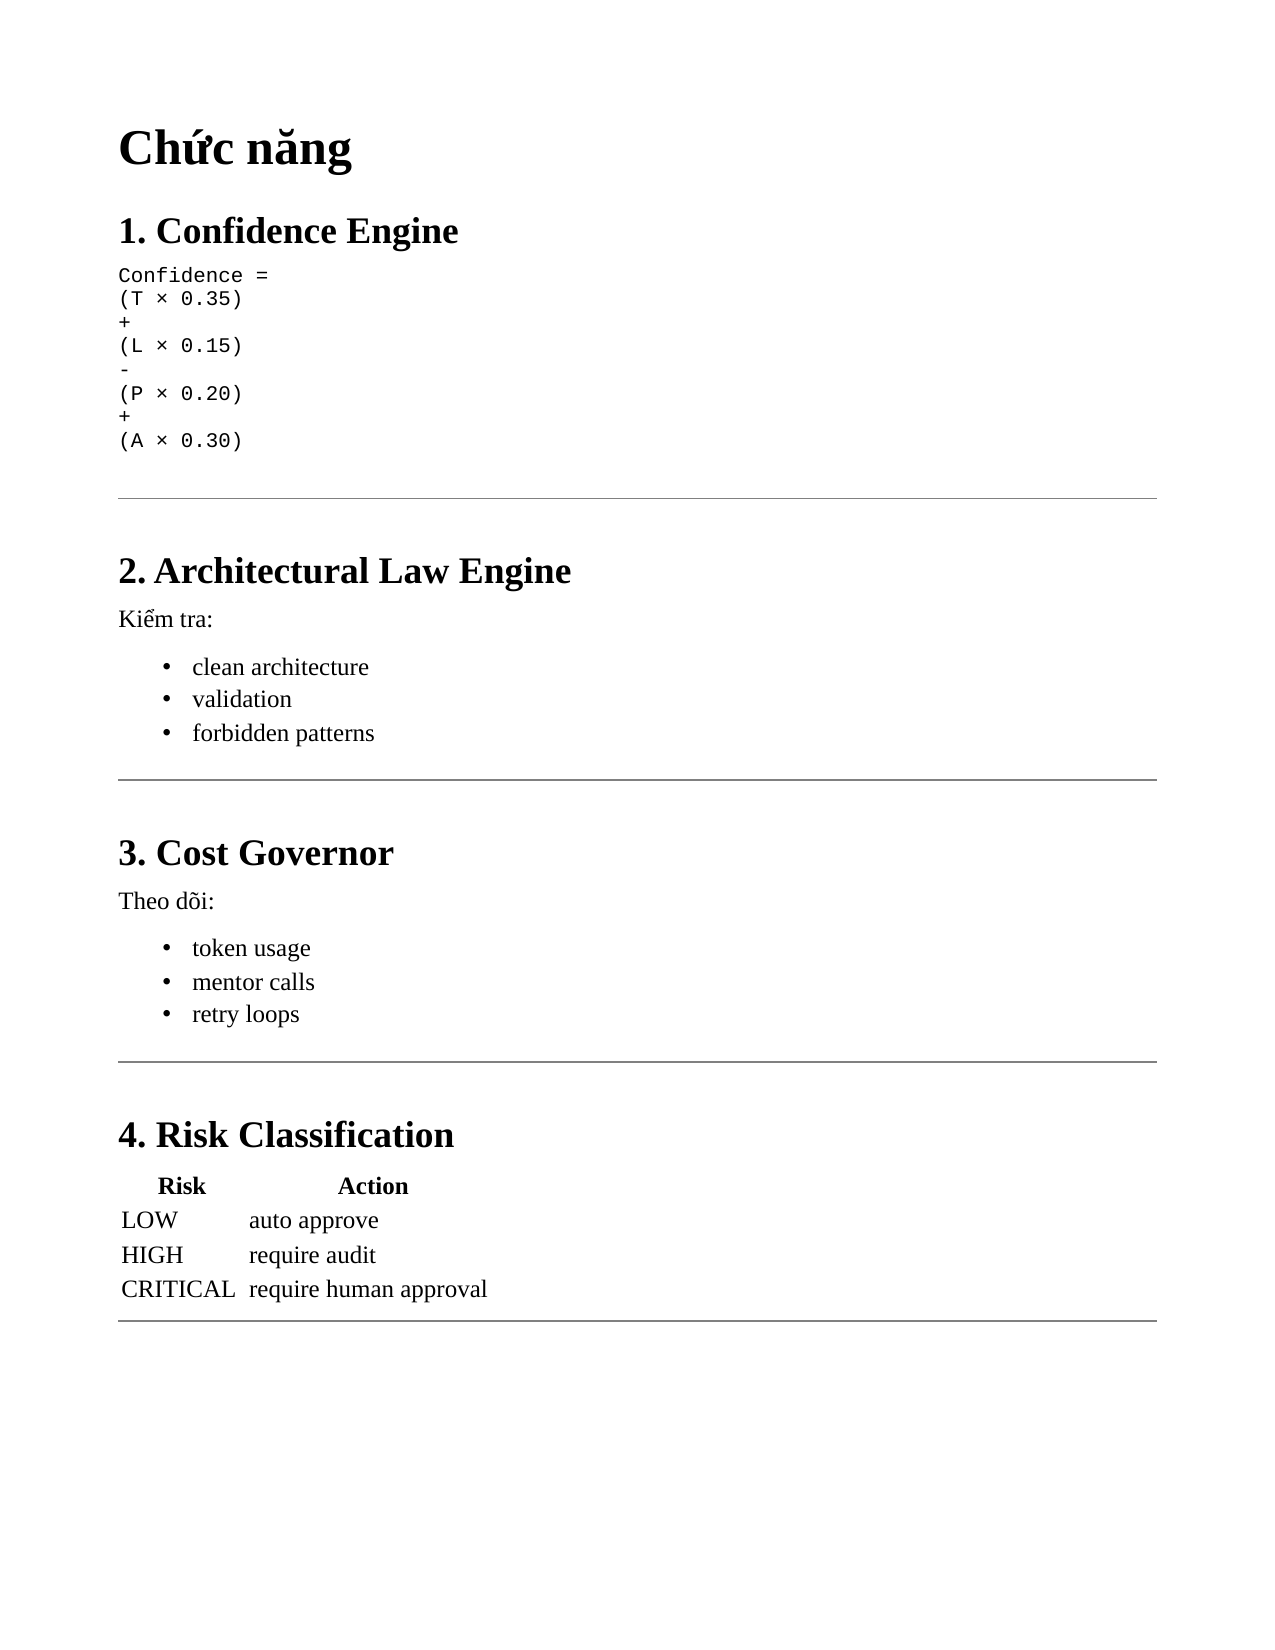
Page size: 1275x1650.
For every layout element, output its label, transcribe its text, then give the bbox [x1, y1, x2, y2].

list mentor calls [162, 967, 1157, 995]
table_cell CRITICAL [118, 1272, 246, 1306]
text + [118, 312, 1157, 336]
table_cell require human approval [246, 1272, 500, 1306]
list retry loops [162, 999, 1157, 1028]
text + [118, 406, 1157, 430]
subtitle 1. Confidence Engine [118, 209, 1157, 252]
list forbidden patterns [162, 718, 1157, 746]
subtitle Chức năng [118, 118, 1157, 176]
table_cell LOW [118, 1203, 246, 1237]
subtitle 3. Cost Governor [118, 830, 1157, 873]
text Theo dõi: [118, 886, 1157, 915]
text (L × 0.15) [118, 336, 1157, 359]
table_header Action [246, 1168, 500, 1202]
list token usage [162, 933, 1157, 962]
text (T × 0.35) [118, 288, 1157, 312]
text (A × 0.30) [118, 430, 1157, 454]
table_cell HIGH [118, 1237, 246, 1272]
subtitle 2. Architectural Law Engine [118, 548, 1157, 591]
text Kiểm tra: [118, 604, 1157, 633]
list clean architecture [162, 652, 1157, 680]
text Confidence = [118, 264, 1157, 288]
text - [118, 359, 1157, 383]
subtitle 4. Risk Classification [118, 1112, 1157, 1155]
table_cell auto approve [246, 1203, 500, 1237]
table_cell require audit [246, 1237, 500, 1272]
table_header Risk [118, 1168, 246, 1202]
list validation [162, 684, 1157, 713]
text (P × 0.20) [118, 383, 1157, 406]
